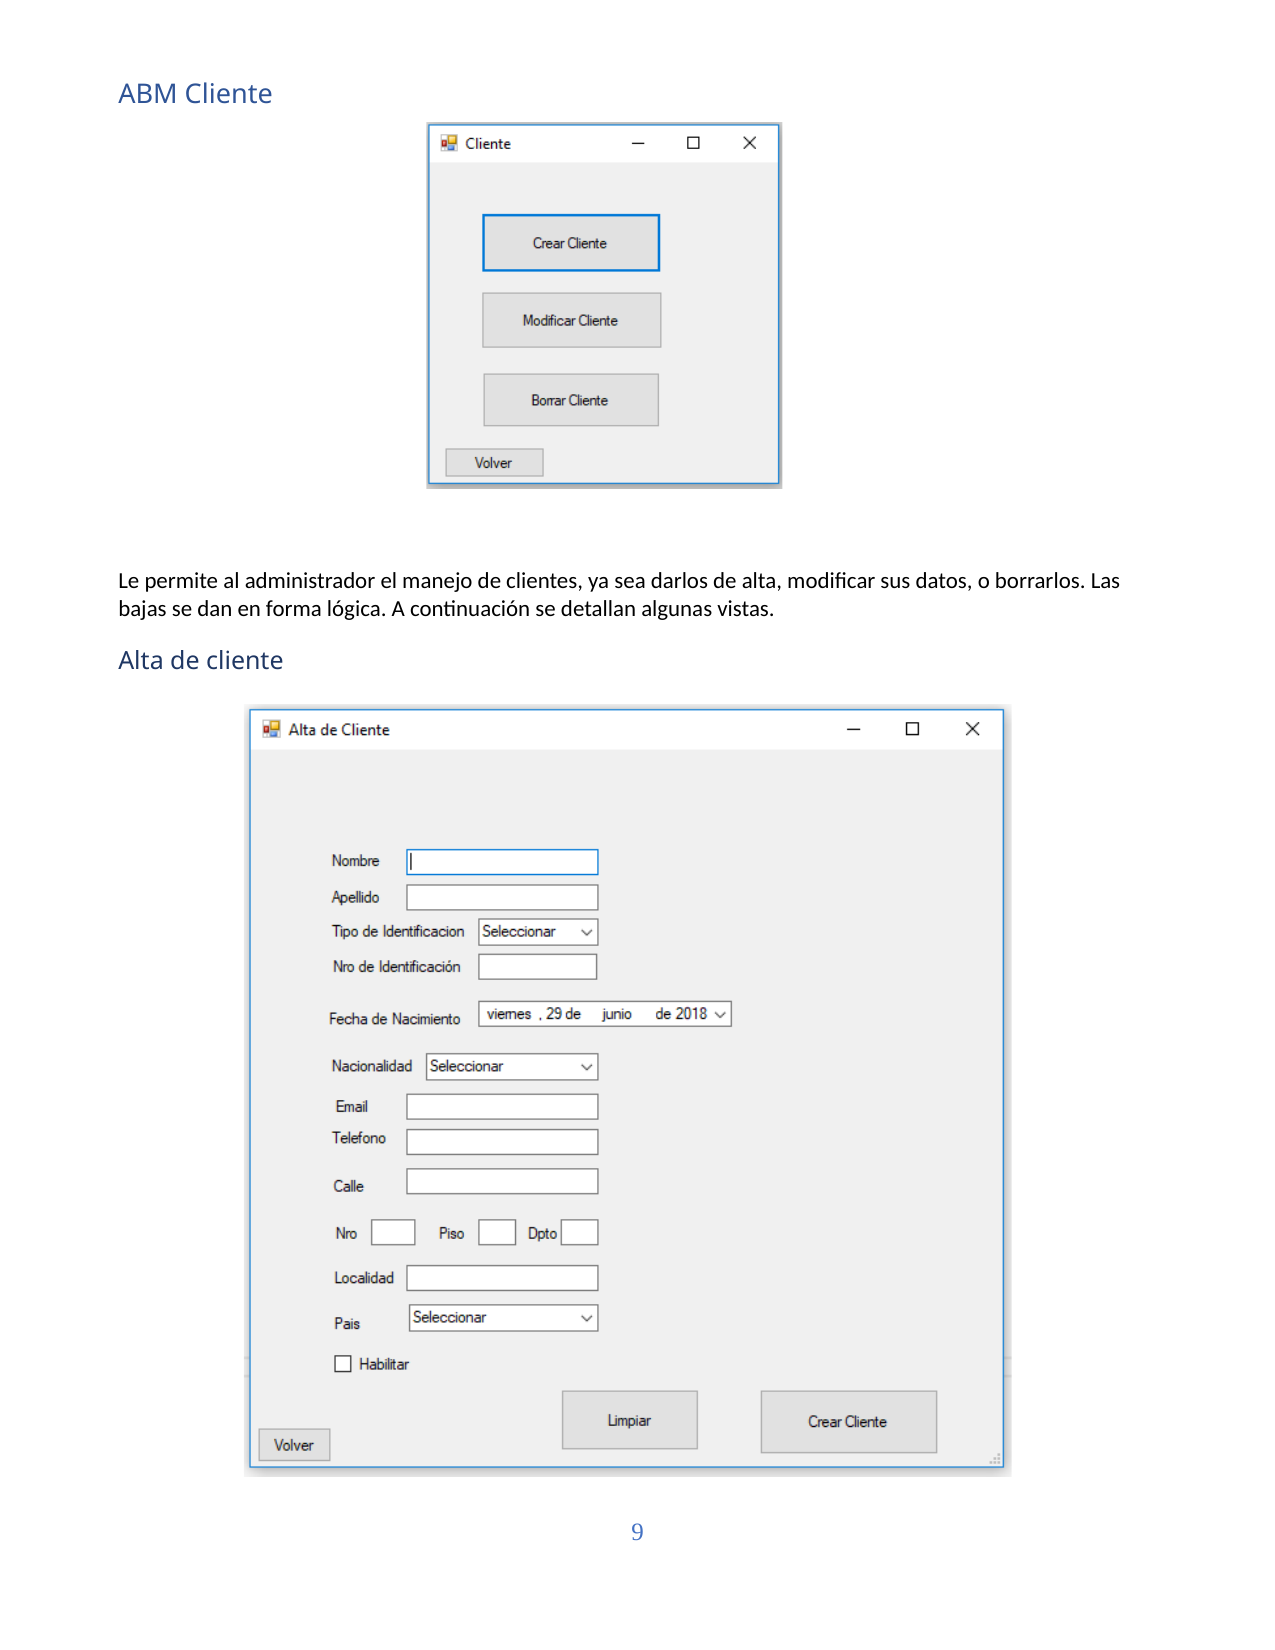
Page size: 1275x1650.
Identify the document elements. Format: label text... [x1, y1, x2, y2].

subtitle ABM Cliente [118, 75, 1157, 112]
subtitle Alta de cliente [118, 643, 1157, 677]
text Le permite al administrador el manejo de clientes, ya sea darlos de alta, modificar sus datos, o borrarlos. Las bajas se dan en forma lógica. A continuación se detallan algunas vistas. [118, 566, 1157, 622]
